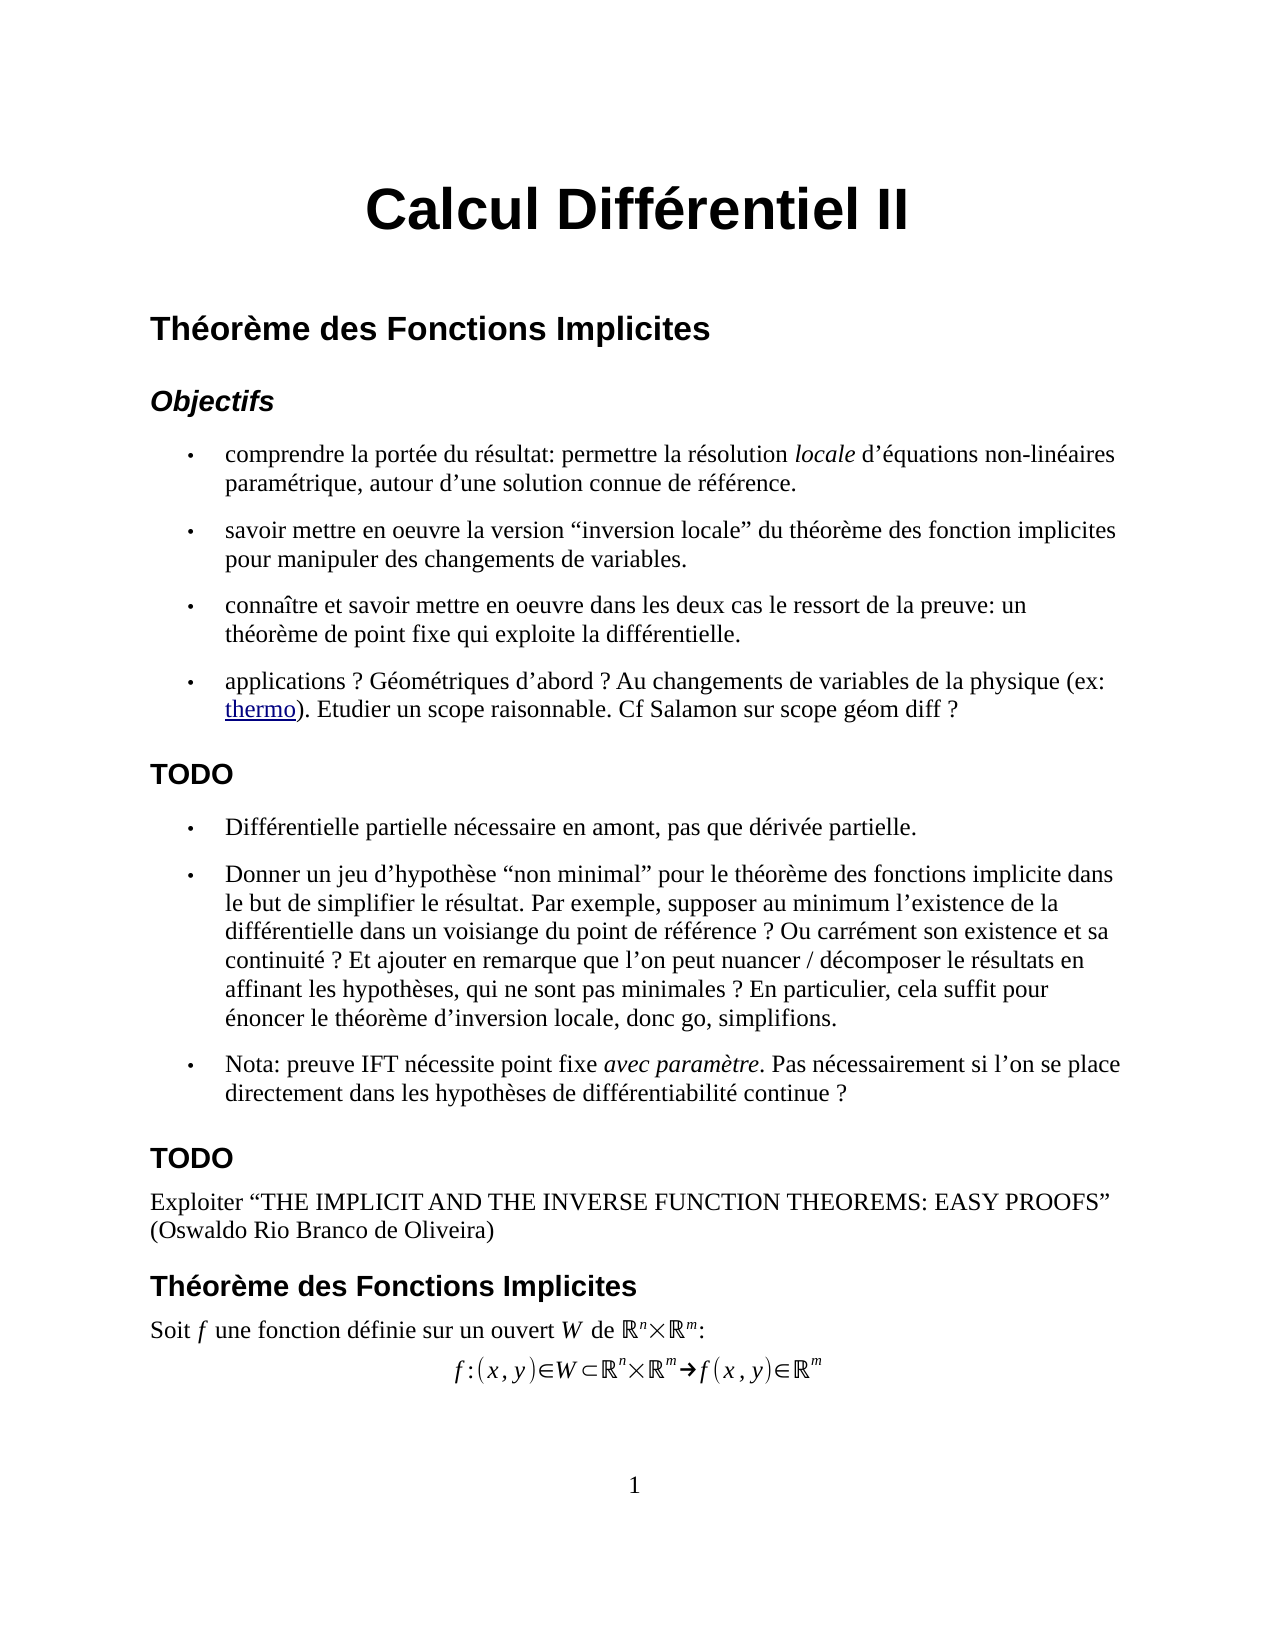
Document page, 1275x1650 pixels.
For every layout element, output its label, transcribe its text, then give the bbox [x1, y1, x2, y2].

list Nota: preuve IFT nécessite point fixe avec paramètre. Pas nécessairement si l’on se place directement dans les hypothèses de différentiabilité continue ? [187, 1049, 1125, 1107]
list savoir mettre en oeuvre la version “inversion locale” du théorème des fonction implicites pour manipuler des changements de variables. [187, 515, 1125, 572]
list Donner un jeu d’hypothèse “non minimal” pour le théorème des fonctions implicite dans le but de simplifier le résultat. Par exemple, supposer au minimum l’existence de la différentielle dans un voisiange du point de référence ? Ou carrément son existence et sa continuité ? Et ajouter en remarque que l’on peut nuancer / décomposer le résultats en affinant les hypothèses, qui ne sont pas minimales ? En particulier, cela suffit pour énoncer le théorème d’inversion locale, donc go, simplifions. [187, 859, 1125, 1031]
text Soit une fonction définie sur un ouvert de : [150, 1315, 1125, 1345]
title Calcul Différentiel II [150, 175, 1125, 242]
subtitle Théorème des Fonctions Implicites [150, 308, 1125, 347]
list Différentielle partielle nécessaire en amont, pas que dérivée partielle. [187, 812, 1125, 841]
list connaître et savoir mettre en oeuvre dans les deux cas le ressort de la preuve: un théorème de point fixe qui exploite la différentielle. [187, 590, 1125, 648]
text Exploiter “THE IMPLICIT AND THE INVERSE FUNCTION THEOREMS: EASY PROOFS” (Oswaldo Rio Branco de Oliveira) [150, 1187, 1125, 1244]
subtitle Objectifs [150, 384, 1125, 418]
list comprendre la portée du résultat: permettre la résolution locale d’équations non-linéaires paramétrique, autour d’une solution connue de référence. [187, 439, 1125, 497]
subtitle TODO [150, 1141, 1125, 1174]
subtitle TODO [150, 757, 1125, 791]
subtitle Théorème des Fonctions Implicites [150, 1269, 1125, 1303]
list applications ? Géométriques d’abord ? Au changements de variables de la physique (ex: thermo). Etudier un scope raisonnable. Cf Salamon sur scope géom diff ? [187, 666, 1125, 723]
